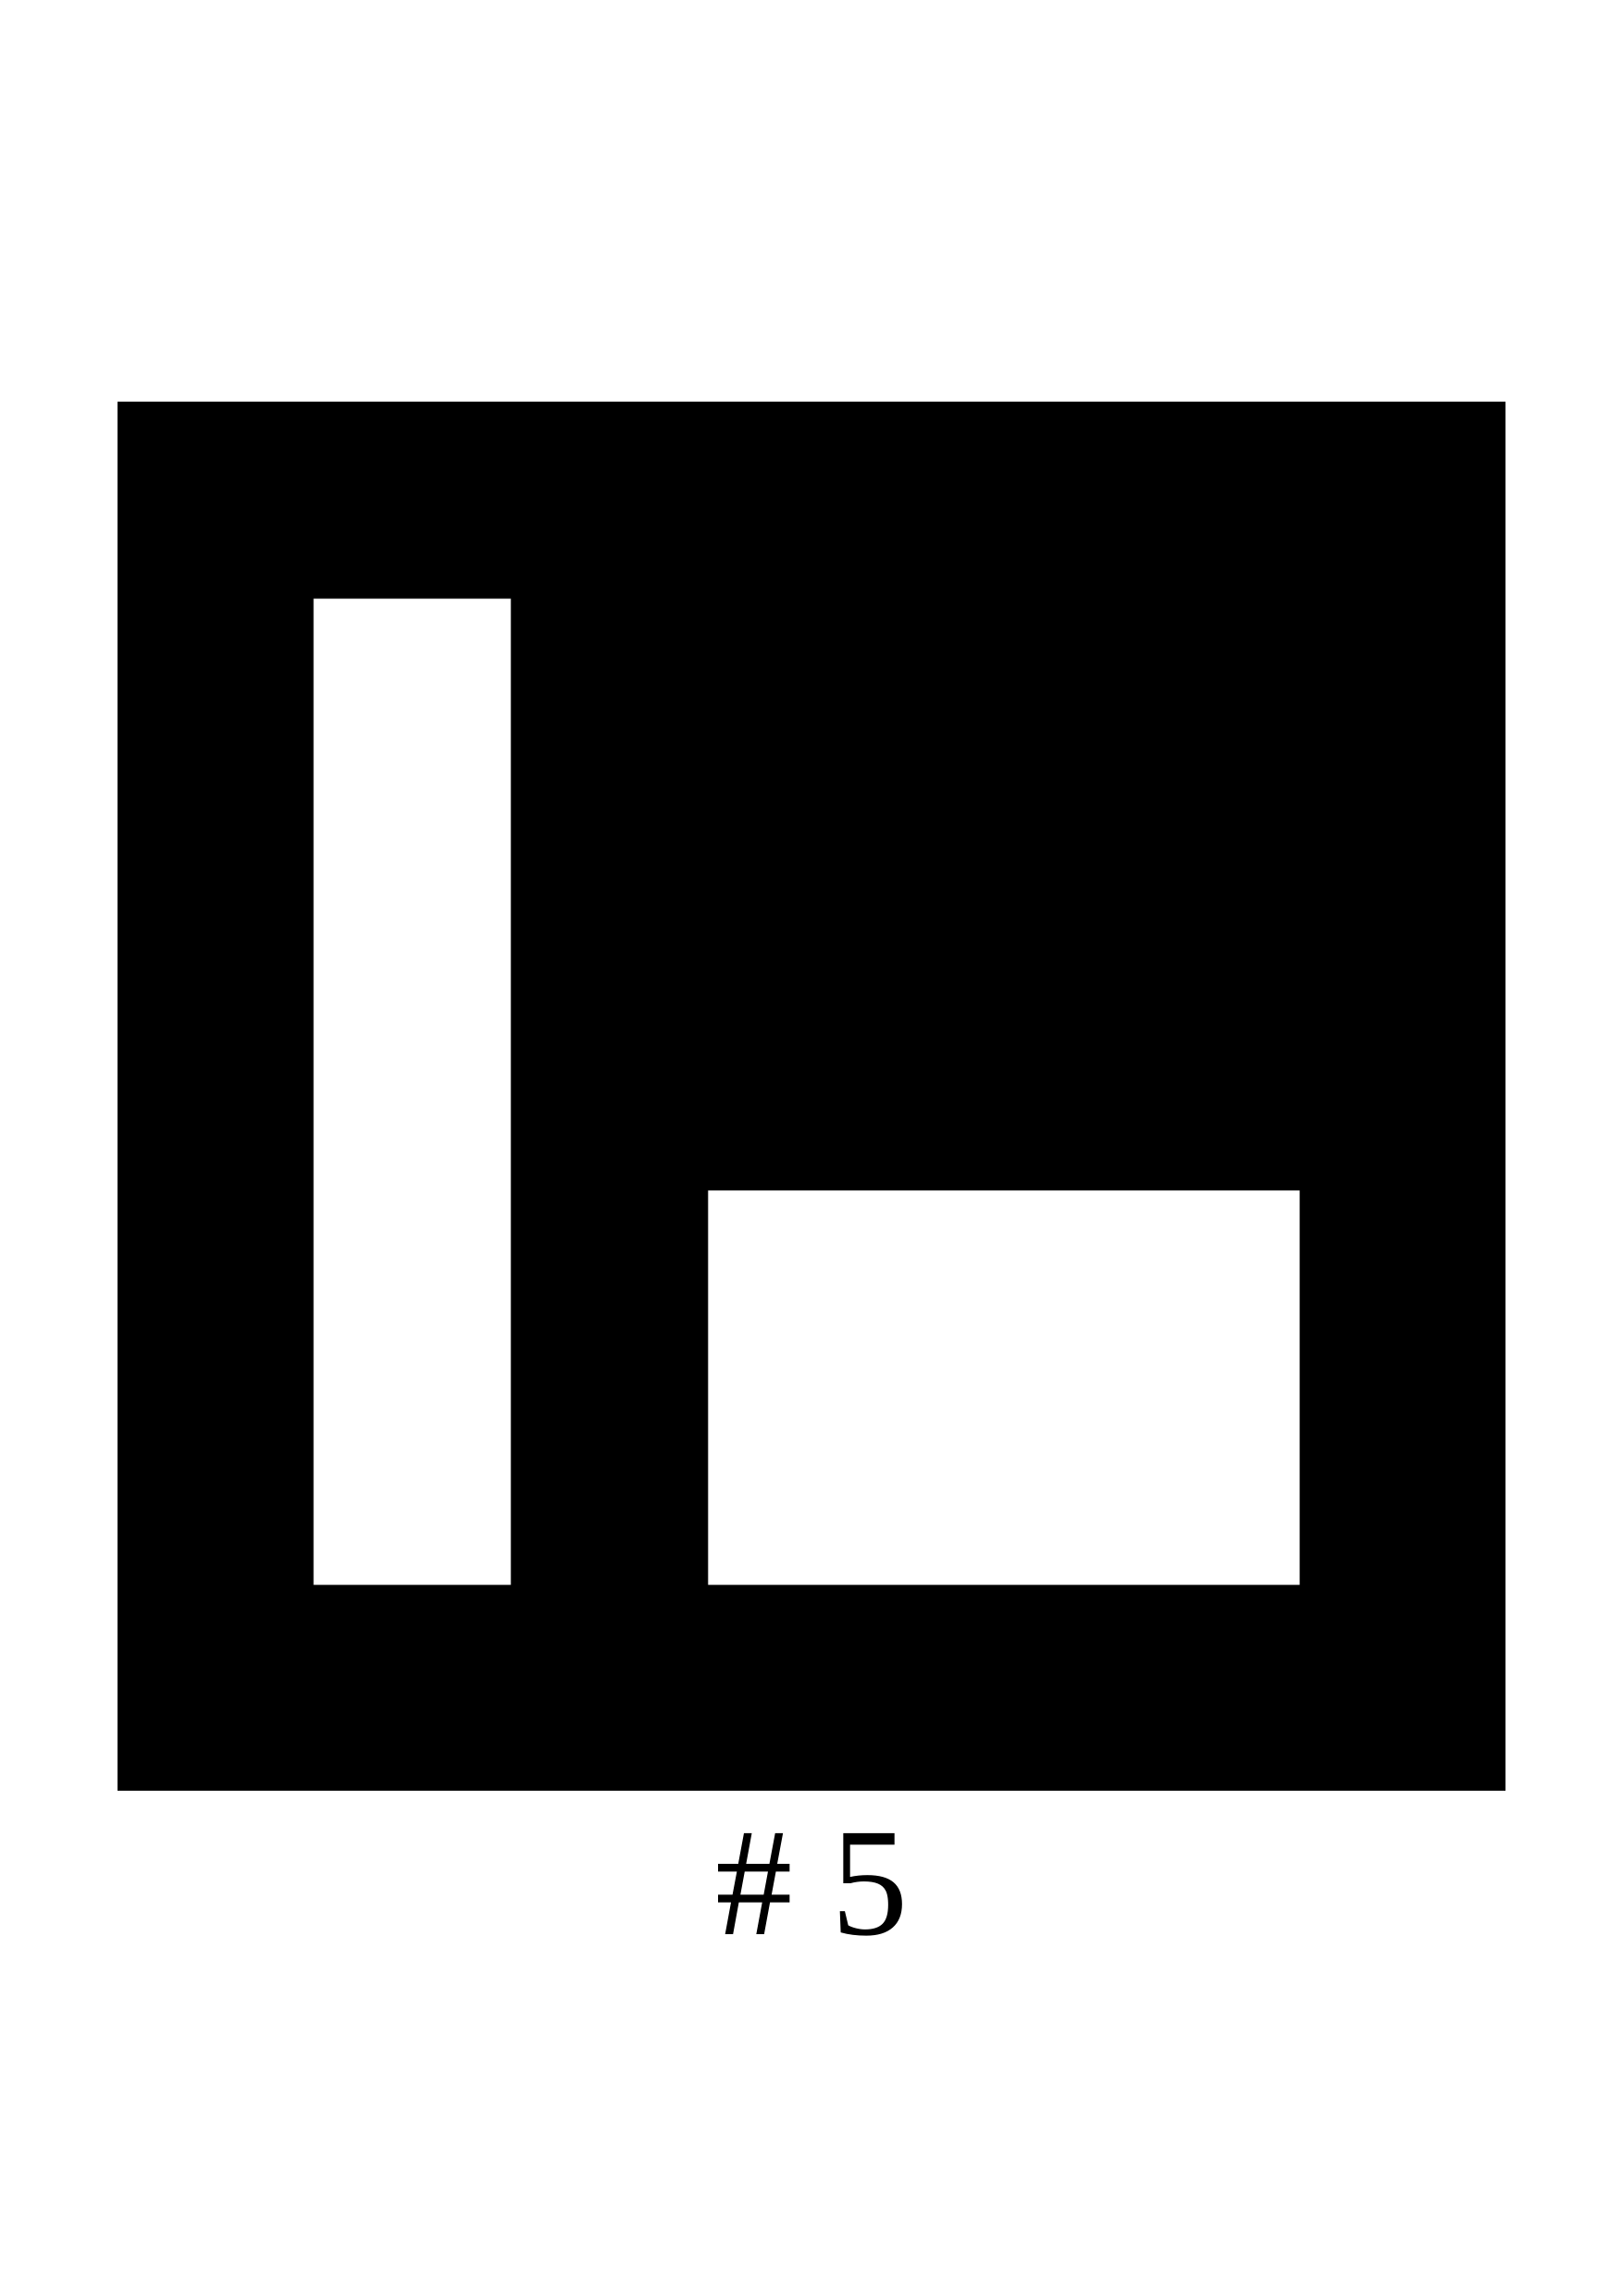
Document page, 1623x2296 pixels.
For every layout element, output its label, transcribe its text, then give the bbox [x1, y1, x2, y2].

text # 5 [109, 402, 1514, 1967]
picture [118, 402, 1505, 1791]
